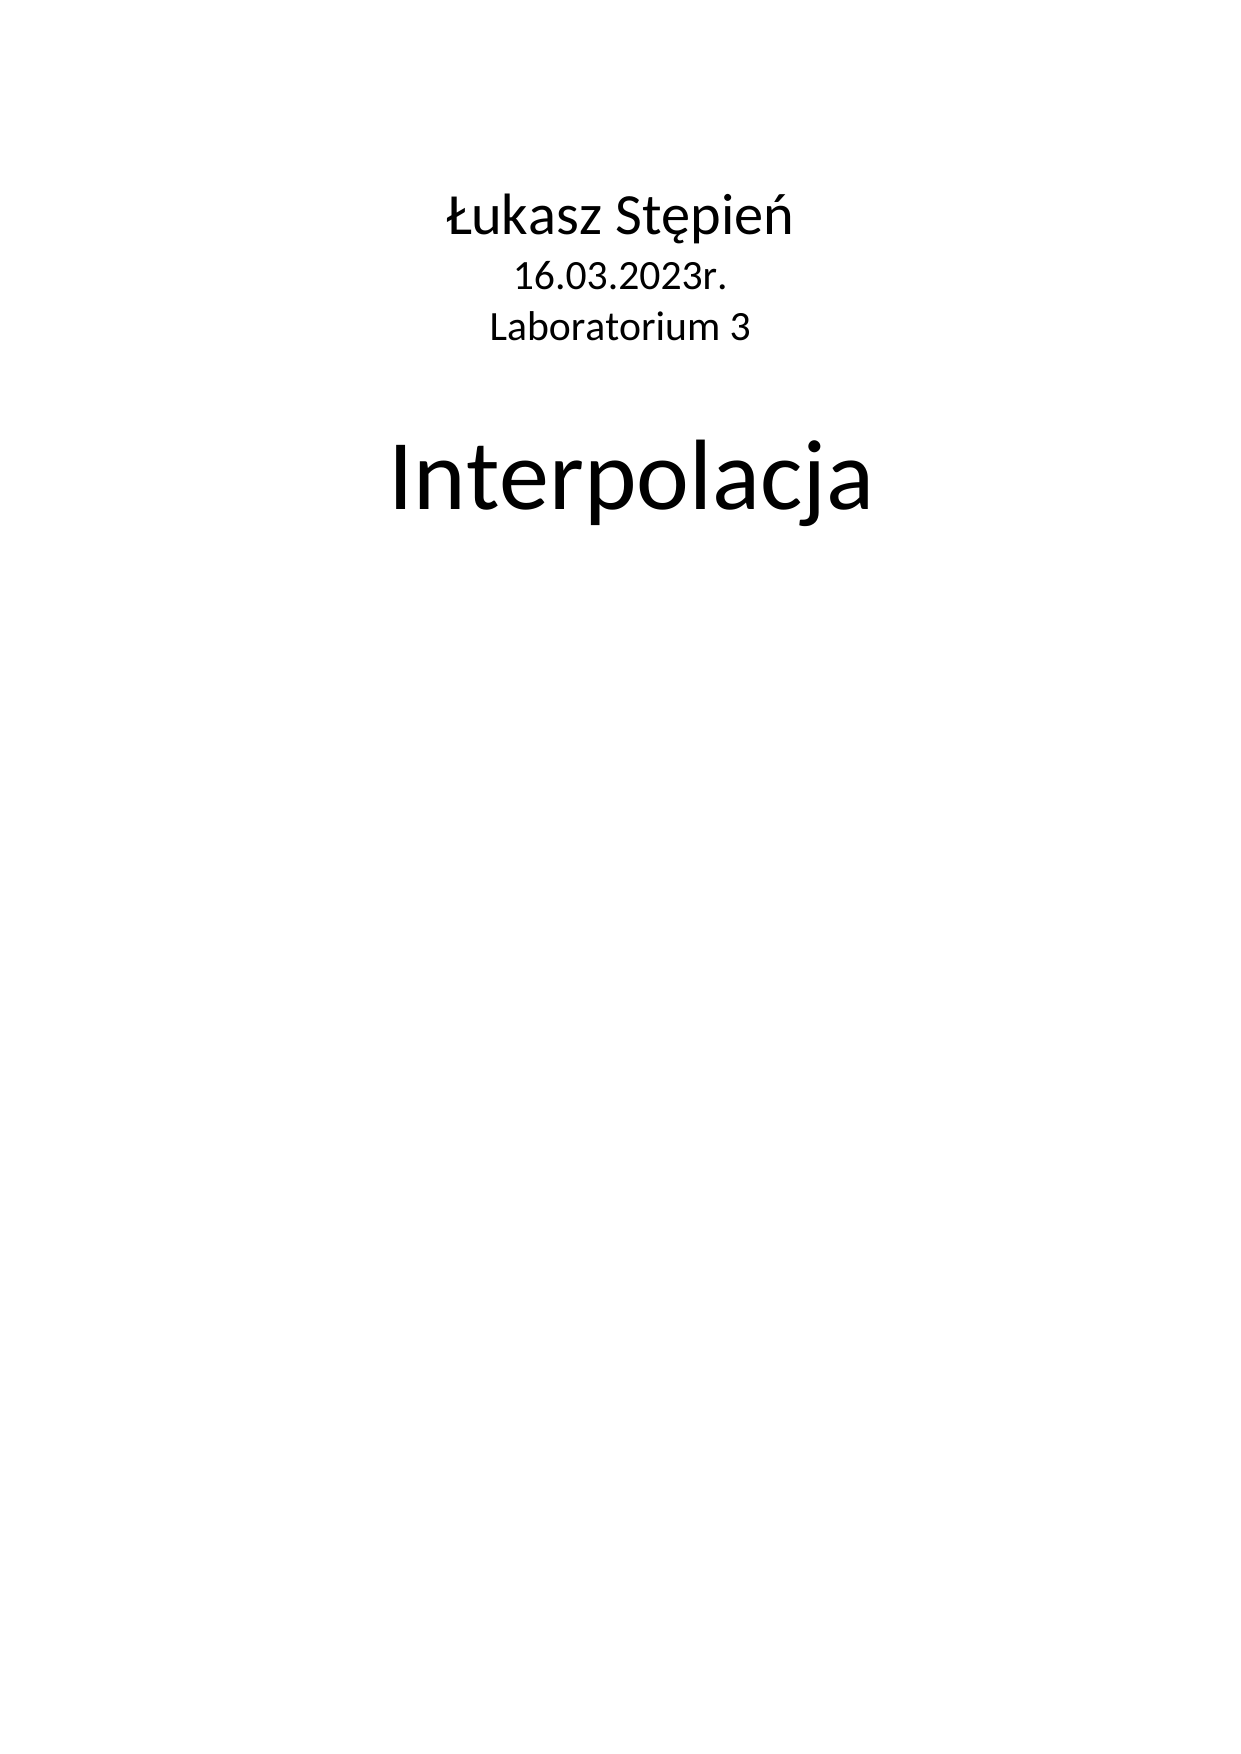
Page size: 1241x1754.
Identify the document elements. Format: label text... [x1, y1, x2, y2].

text Interpolacja [148, 412, 1093, 534]
text 16.03.2023r. [148, 249, 1093, 300]
text Laboratorium 3 [148, 300, 1093, 351]
text Łukasz Stępień [148, 178, 1093, 249]
